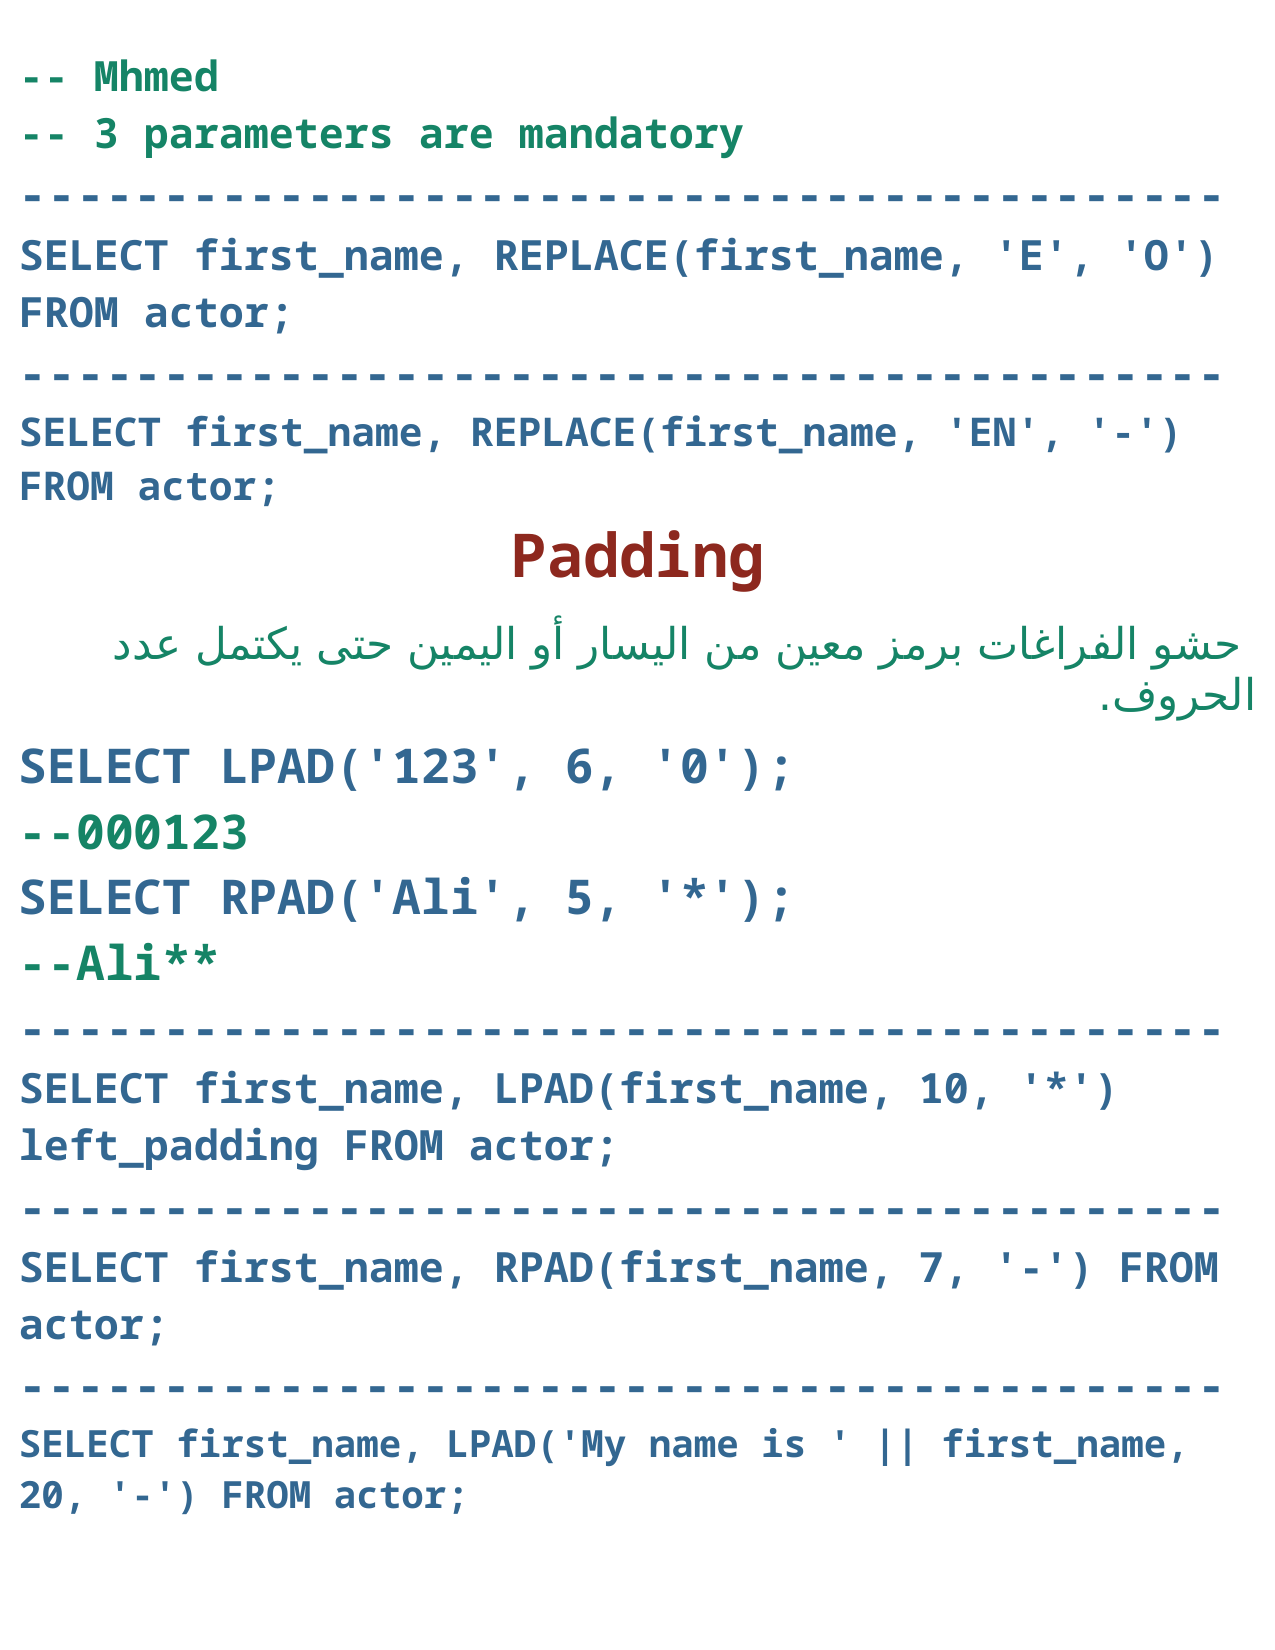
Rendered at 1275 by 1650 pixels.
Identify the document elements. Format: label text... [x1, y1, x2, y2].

text Padding [19, 512, 1256, 595]
text SELECT first_name, RPAD(first_name, 7, '-') FROM actor; [19, 1238, 1256, 1352]
text SELECT first_name, REPLACE(first_name, 'EN', '-') FROM actor; [19, 404, 1256, 512]
text SELECT first_name, LPAD('My name is ' || first_name, 20, '-') FROM actor; [19, 1417, 1256, 1519]
text ------------------------------------------ [19, 1173, 1256, 1238]
text SELECT RPAD('Ali', 5, '*'); [19, 863, 1256, 929]
text -- 3 parameters are mandatory [19, 104, 1256, 160]
text --000123 [19, 798, 1256, 863]
text ------------------------------------------ [19, 994, 1256, 1059]
text -- Mhmed [19, 47, 1256, 104]
text ------------------------------------------ [19, 1352, 1256, 1417]
text SELECT first_name, LPAD(first_name, 10, '*') left_padding FROM actor; [19, 1059, 1256, 1173]
text SELECT first_name, REPLACE(first_name, 'E', 'O') FROM actor; [19, 226, 1256, 339]
text ------------------------------------------ [19, 160, 1256, 226]
text ------------------------------------------ [19, 339, 1256, 404]
text حشو الفراغات برمز معين من اليسار أو اليمين حتى يكتمل عدد الحروف. [19, 619, 1256, 721]
text --Ali** [19, 929, 1256, 994]
text SELECT LPAD('123', 6, '0'); [19, 733, 1256, 798]
